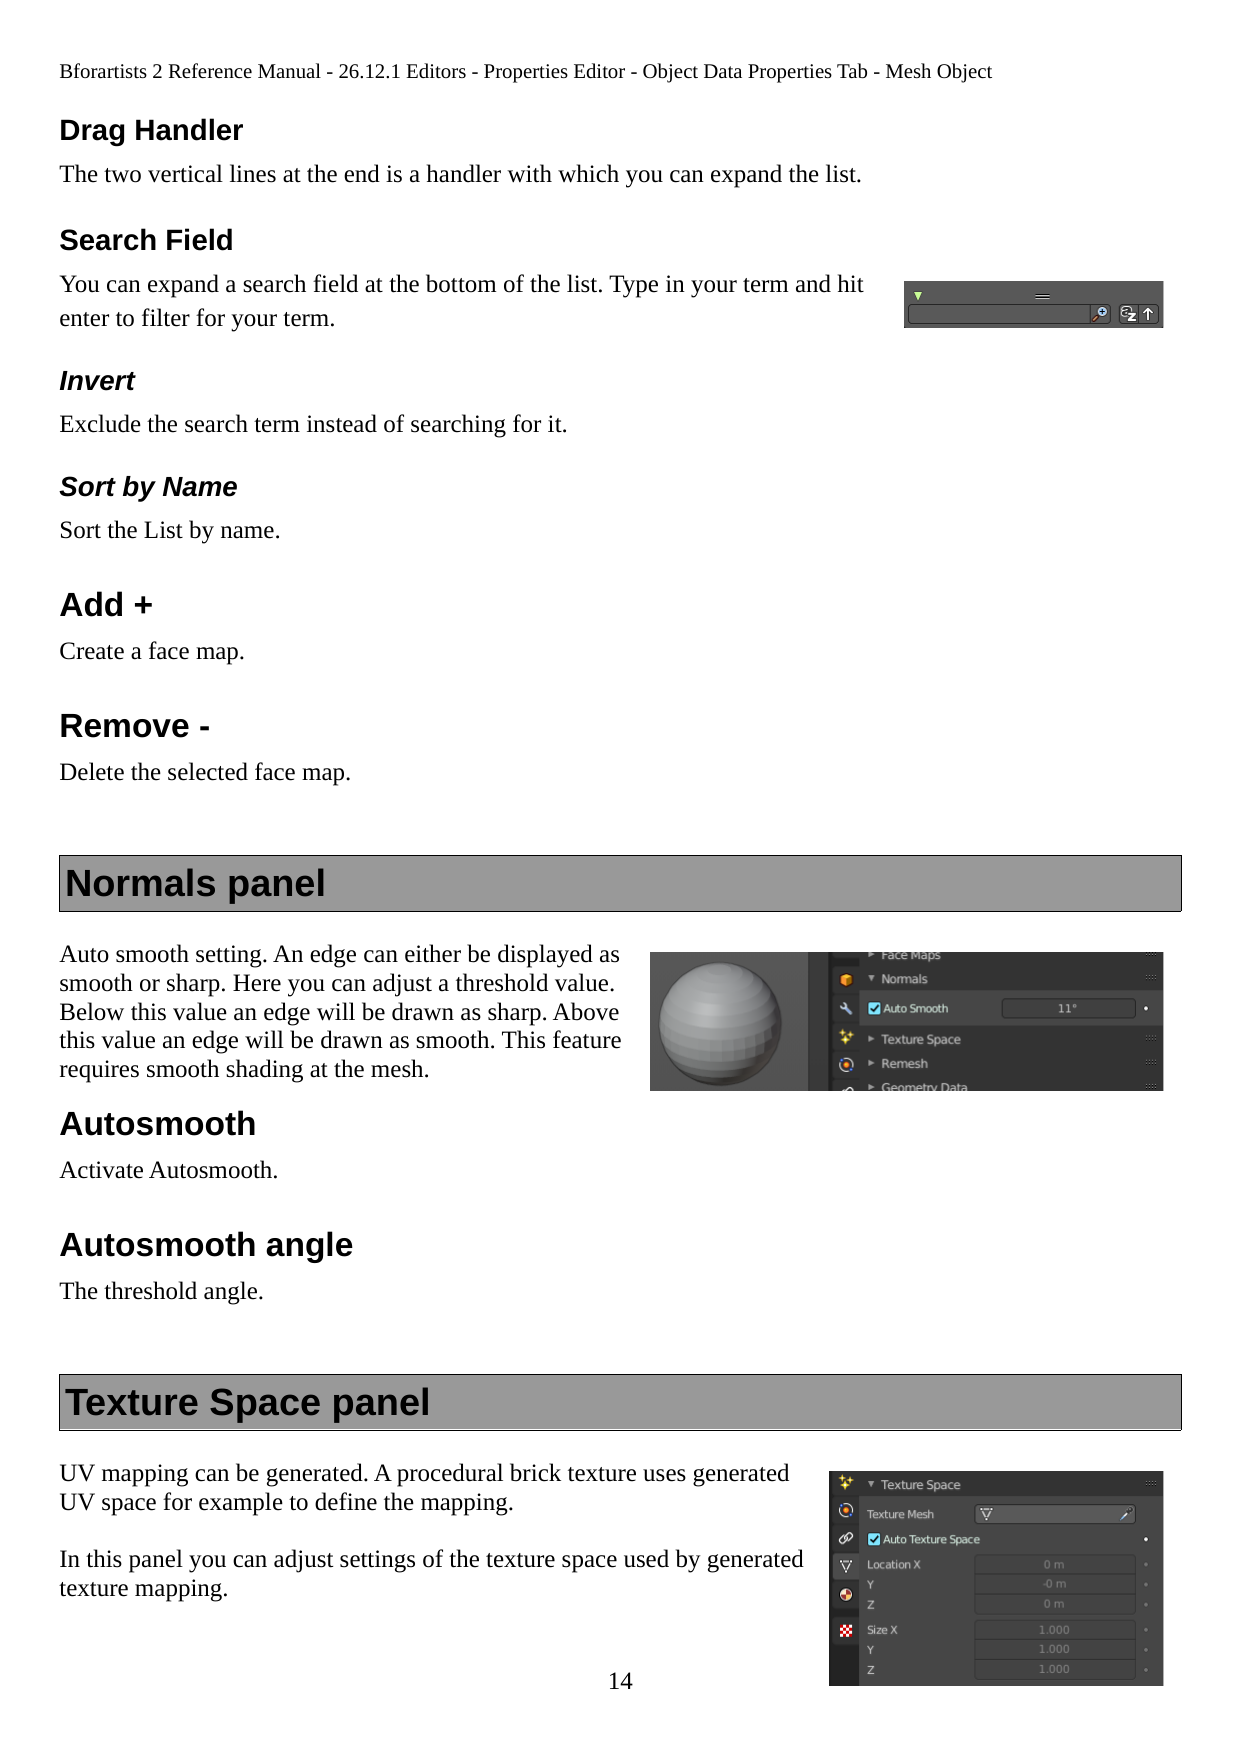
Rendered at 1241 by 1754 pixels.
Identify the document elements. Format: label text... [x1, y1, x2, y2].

subtitle Drag Handler [59, 113, 1181, 146]
subtitle Remove - [59, 706, 1181, 745]
picture [829, 1471, 1164, 1686]
picture [904, 281, 1164, 328]
text UV mapping can be generated. A procedural brick texture uses generated UV space for example to define the mapping. [59, 1458, 1181, 1516]
text Auto smooth setting. An edge can either be displayed as smooth or sharp. Here you can adjust a threshold value. Below this value an edge will be drawn as sharp. Above this value an edge will be drawn as smooth. This feature requires smooth shading at the mesh. [59, 939, 1181, 1083]
text Exclude the search term instead of searching for it. [59, 409, 1181, 438]
subtitle Search Field [59, 222, 1181, 256]
text Delete the selected face map. [59, 757, 1181, 786]
subtitle Sort by Name [59, 471, 1181, 503]
text The two vertical lines at the end is a handler with which you can expand the list. [59, 159, 1181, 188]
subtitle Autosmooth [59, 1104, 1181, 1143]
text You can expand a search field at the bottom of the list. Type in your term and hit enter to filter for your term. [59, 269, 1181, 332]
text Sort the List by name. [59, 515, 1181, 544]
text Create a face map. [59, 636, 1181, 665]
picture [650, 952, 1164, 1091]
table_header Normals panel [60, 856, 1181, 911]
subtitle Autosmooth angle [59, 1225, 1181, 1264]
subtitle Invert [59, 365, 1181, 397]
text Activate Autosmooth. [59, 1155, 1181, 1184]
subtitle Add + [59, 585, 1181, 624]
text In this panel you can adjust settings of the texture space used by generated texture mapping. [59, 1544, 829, 1602]
table_header Texture Space panel [60, 1375, 1181, 1429]
text The threshold angle. [59, 1276, 1181, 1305]
